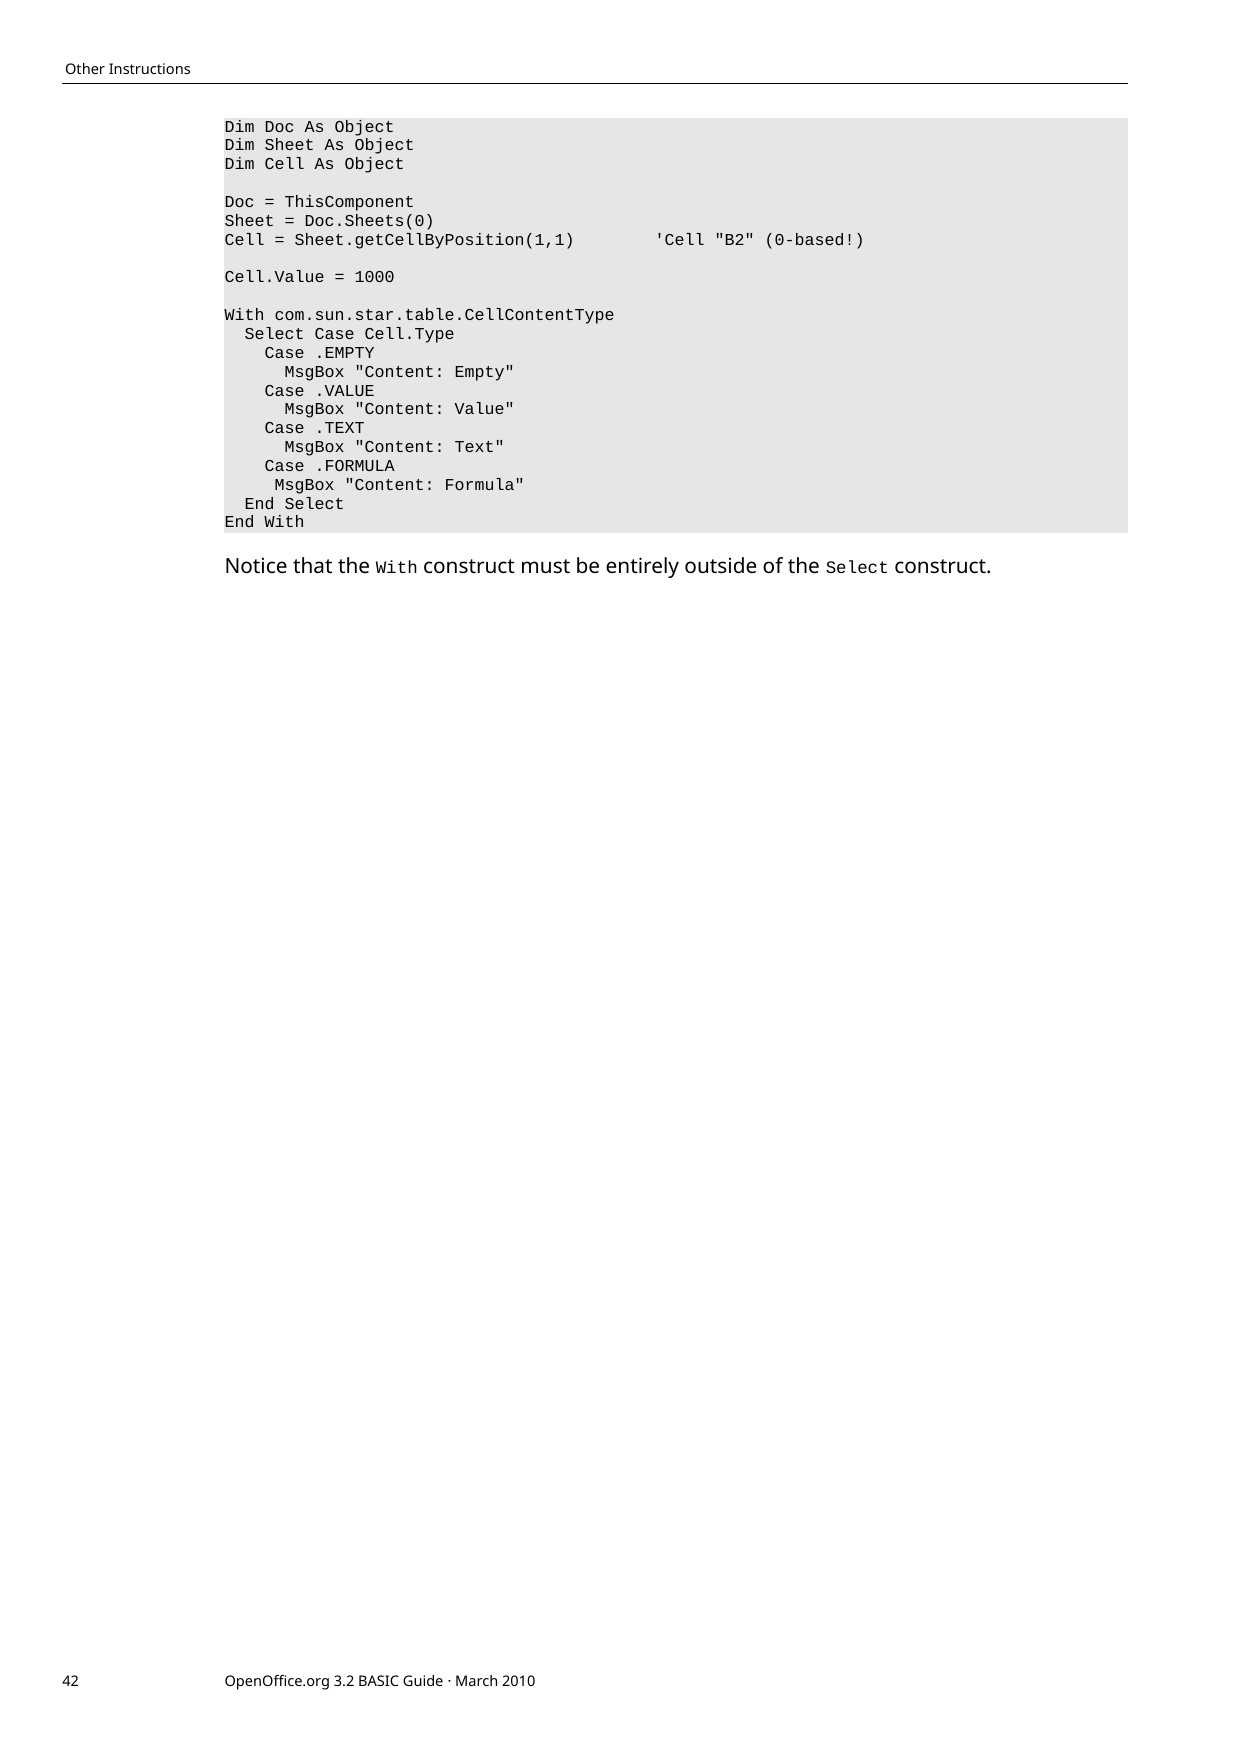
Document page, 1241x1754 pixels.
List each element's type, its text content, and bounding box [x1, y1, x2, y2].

text Dim Doc As Object Dim Sheet As Object Dim Cell As Object Doc = ThisComponent Sheet = Doc.Sheets(0) Cell = Sheet.getCellByPosition(1,1) 'Cell "B2" (0-based!) Cell.Value = 1000 With com.sun.star.table.CellContentType Select Case Cell.Type Case .EMPTY MsgBox "Content: Empty" Case .VALUE MsgBox "Content: Value" Case .TEXT MsgBox "Content: Text" Case .FORMULA MsgBox "Content: Formula" End Select End With [224, 118, 1128, 533]
text Notice that the With construct must be entirely outside of the Select construct. [224, 551, 1128, 579]
